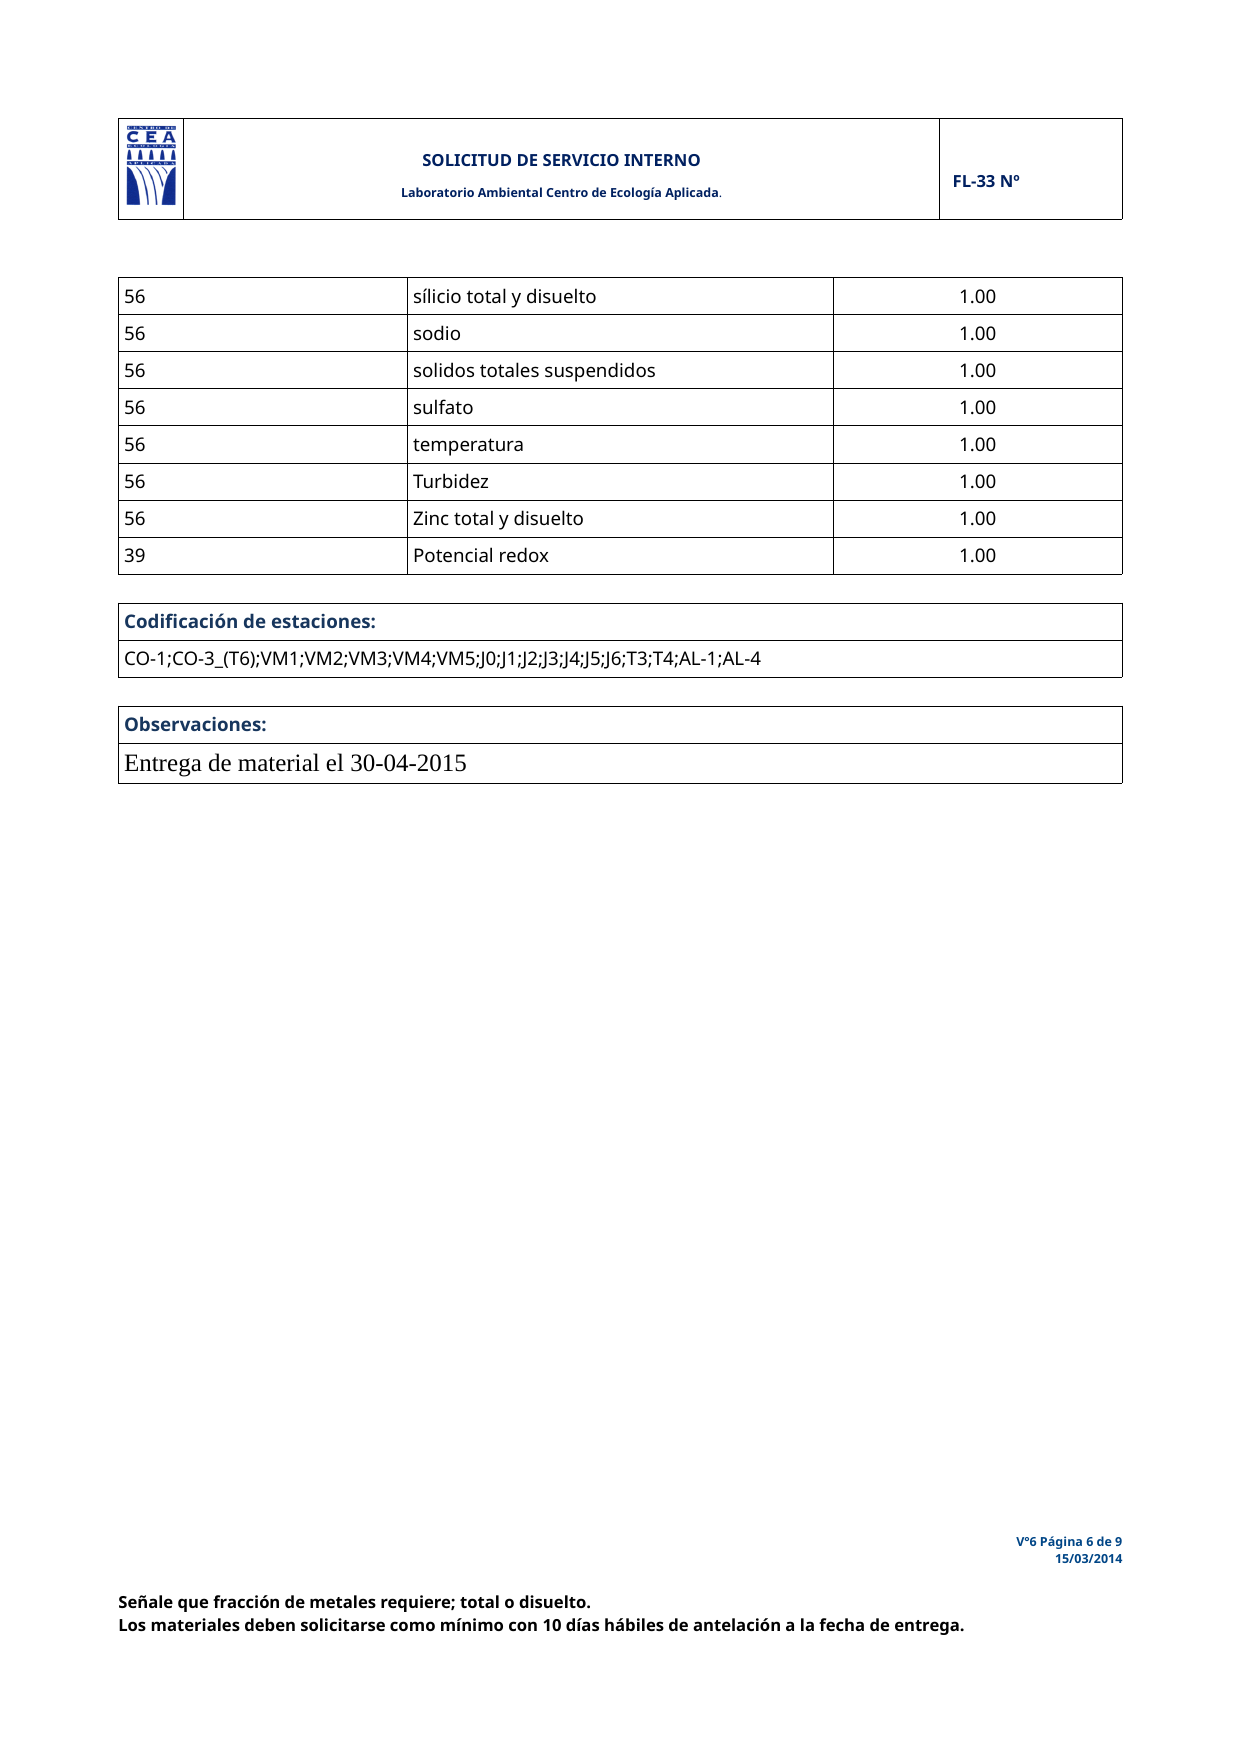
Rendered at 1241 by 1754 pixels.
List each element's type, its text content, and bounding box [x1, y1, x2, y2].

table_cell solidos totales suspendidos [408, 352, 833, 388]
table_header Observaciones: [119, 707, 1122, 743]
table_cell 56 [119, 426, 407, 462]
table_cell 1.00 [834, 538, 1122, 574]
table_cell 56 [119, 352, 407, 388]
table_header Codificación de estaciones: [119, 604, 1122, 640]
table_cell 1.00 [834, 315, 1122, 351]
table_cell Potencial redox [408, 538, 833, 574]
table_cell 56 [119, 501, 407, 537]
table_cell 56 [119, 315, 407, 351]
picture [124, 123, 179, 207]
table_cell 1.00 [834, 464, 1122, 499]
table_cell sulfato [408, 389, 833, 425]
table_cell 56 [119, 464, 407, 499]
table_cell 1.00 [834, 426, 1122, 462]
table_cell Entrega de material el 30-04-2015 [119, 744, 1122, 783]
table_cell CO-1;CO-3_(T6);VM1;VM2;VM3;VM4;VM5;J0;J1;J2;J3;J4;J5;J6;T3;T4;AL-1;AL-4 [119, 641, 1122, 677]
table_cell Turbidez [408, 464, 833, 499]
table_cell 1.00 [834, 389, 1122, 425]
table_cell 56 [119, 389, 407, 425]
table_cell sílicio total y disuelto [408, 278, 833, 314]
table_cell 1.00 [834, 278, 1122, 314]
table_cell 1.00 [834, 501, 1122, 537]
table_cell sodio [408, 315, 833, 351]
table_cell 39 [119, 538, 407, 574]
table_cell 1.00 [834, 352, 1122, 388]
table_cell Zinc total y disuelto [408, 501, 833, 537]
table_cell 56 [119, 278, 407, 314]
table_cell temperatura [408, 426, 833, 462]
